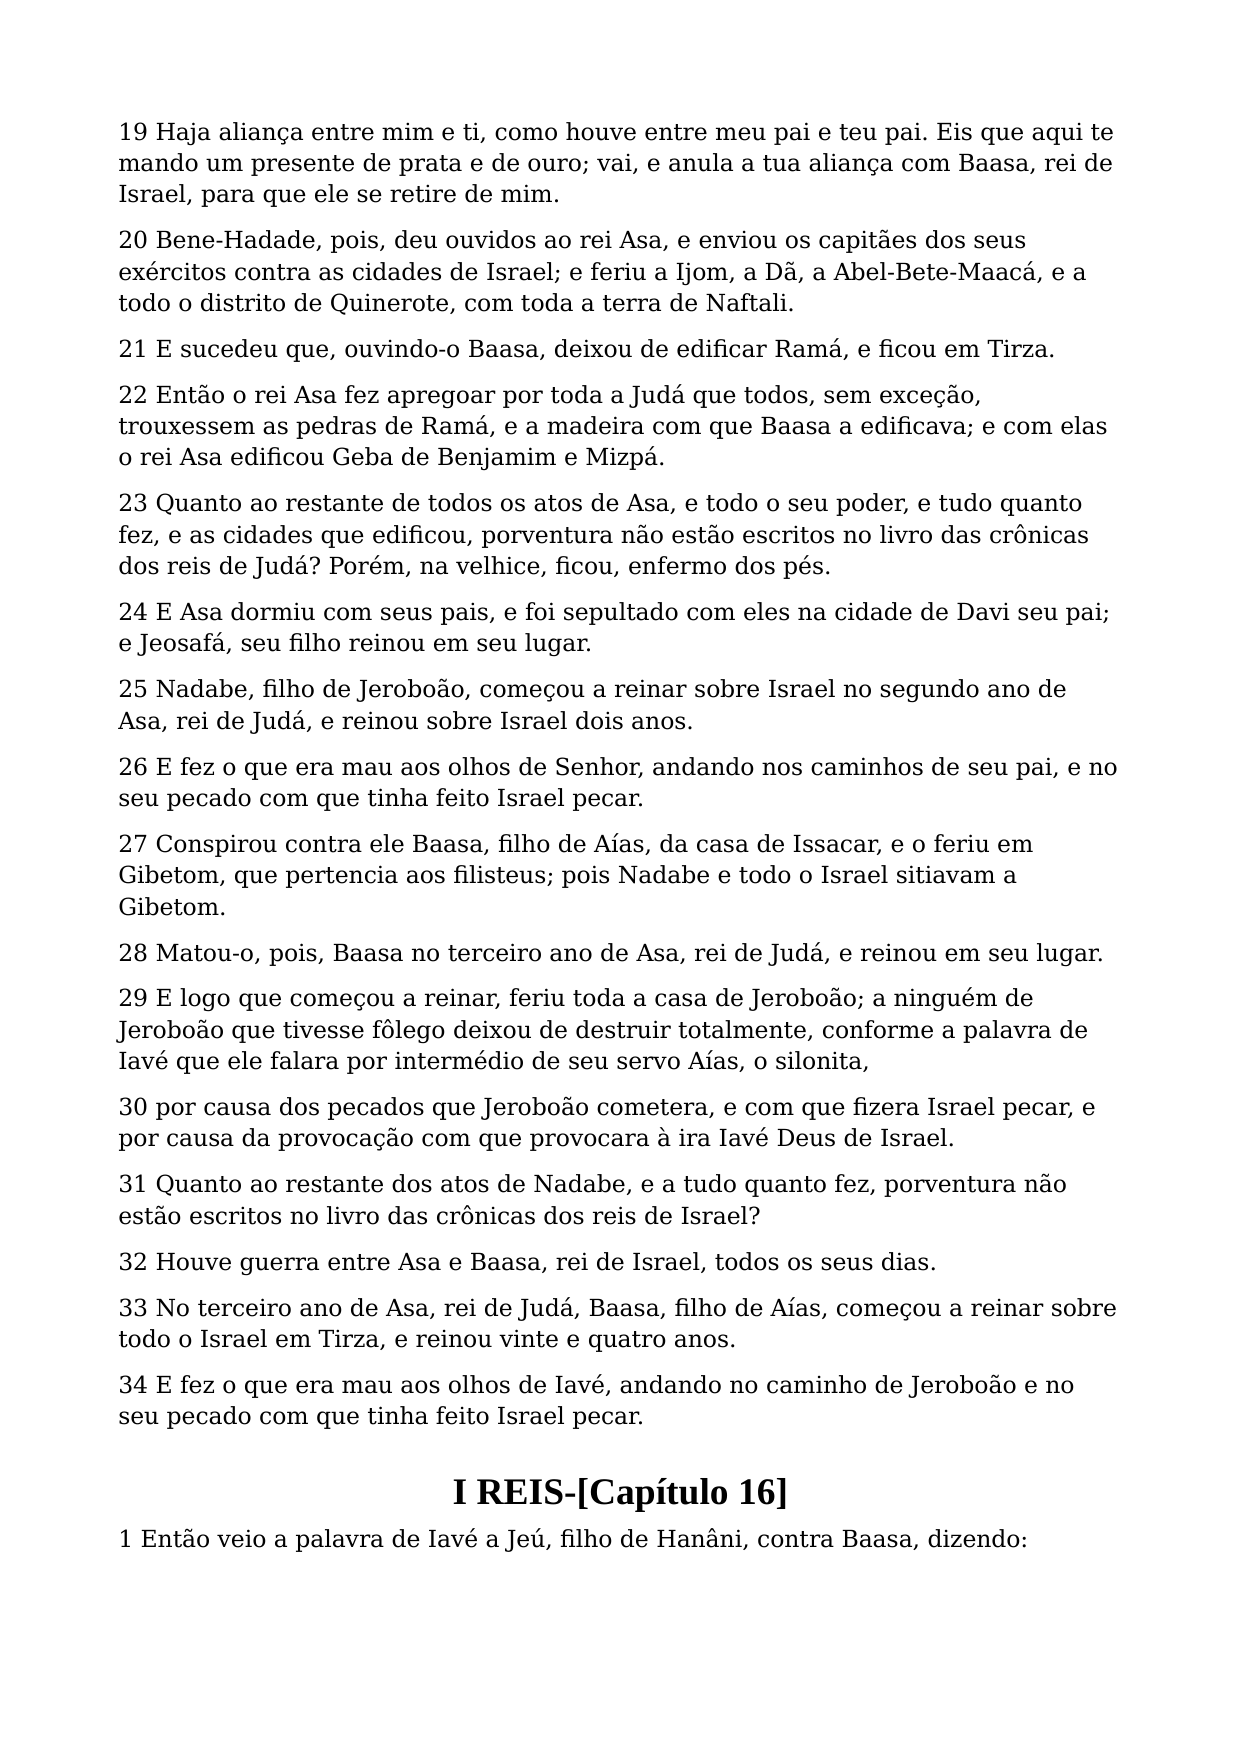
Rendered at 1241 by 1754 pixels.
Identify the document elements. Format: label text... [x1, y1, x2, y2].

text 32 Houve guerra entre Asa e Baasa, rei de Israel, todos os seus dias. [118, 1248, 1122, 1276]
text 29 E logo que começou a reinar, feriu toda a casa de Jeroboão; a ninguém de Jeroboão que tivesse fôlego deixou de destruir totalmente, conforme a palavra de Iavé que ele falara por intermédio de seu servo Aías, o silonita, [118, 985, 1122, 1075]
text 25 Nadabe, filho de Jeroboão, começou a reinar sobre Israel no segundo ano de Asa, rei de Judá, e reinou sobre Israel dois anos. [118, 676, 1122, 734]
text 23 Quanto ao restante de todos os atos de Asa, e todo o seu poder, e tudo quanto fez, e as cidades que edificou, porventura não estão escritos no livro das crônicas dos reis de Judá? Porém, na velhice, ficou, enfermo dos pés. [118, 490, 1122, 580]
text 1 Então veio a palavra de Iavé a Jeú, filho de Hanâni, contra Baasa, dizendo: [118, 1525, 1122, 1553]
text 20 Bene-Hadade, pois, deu ouvidos ao rei Asa, e enviou os capitães dos seus exércitos contra as cidades de Israel; e feriu a Ijom, a Dã, a Abel-Bete-Maacá, e a todo o distrito de Quinerote, com toda a terra de Naftali. [118, 227, 1122, 317]
text 21 E sucedeu que, ouvindo-o Baasa, deixou de edificar Ramá, e ficou em Tirza. [118, 335, 1122, 363]
text 31 Quanto ao restante dos atos de Nadabe, e a tudo quanto fez, porventura não estão escritos no livro das crônicas dos reis de Israel? [118, 1171, 1122, 1230]
text 33 No terceiro ano de Asa, rei de Judá, Baasa, filho de Aías, começou a reinar sobre todo o Israel em Tirza, e reinou vinte e quatro anos. [118, 1294, 1122, 1353]
subtitle I REIS-[Capítulo 16] [118, 1470, 1122, 1513]
text 22 Então o rei Asa fez apregoar por toda a Judá que todos, sem exceção, trouxessem as pedras de Ramá, e a madeira com que Baasa a edificava; e com elas o rei Asa edificou Geba de Benjamim e Mizpá. [118, 381, 1122, 471]
text 34 E fez o que era mau aos olhos de Iavé, andando no caminho de Jeroboão e no seu pecado com que tinha feito Israel pecar. [118, 1372, 1122, 1430]
text 24 E Asa dormiu com seus pais, e foi sepultado com eles na cidade de Davi seu pai; e Jeosafá, seu filho reinou em seu lugar. [118, 599, 1122, 657]
text 19 Haja aliança entre mim e ti, como houve entre meu pai e teu pai. Eis que aqui te mando um presente de prata e de ouro; vai, e anula a tua aliança com Baasa, rei de Israel, para que ele se retire de mim. [118, 118, 1122, 208]
text 27 Conspirou contra ele Baasa, filho de Aías, da casa de Issacar, e o feriu em Gibetom, que pertencia aos filisteus; pois Nadabe e todo o Israel sitiavam a Gibetom. [118, 831, 1122, 921]
text 28 Matou-o, pois, Baasa no terceiro ano de Asa, rei de Judá, e reinou em seu lugar. [118, 939, 1122, 966]
text 26 E fez o que era mau aos olhos de Senhor, andando nos caminhos de seu pai, e no seu pecado com que tinha feito Israel pecar. [118, 753, 1122, 812]
text 30 por causa dos pecados que Jeroboão cometera, e com que fizera Israel pecar, e por causa da provocação com que provocara à ira Iavé Deus de Israel. [118, 1094, 1122, 1152]
